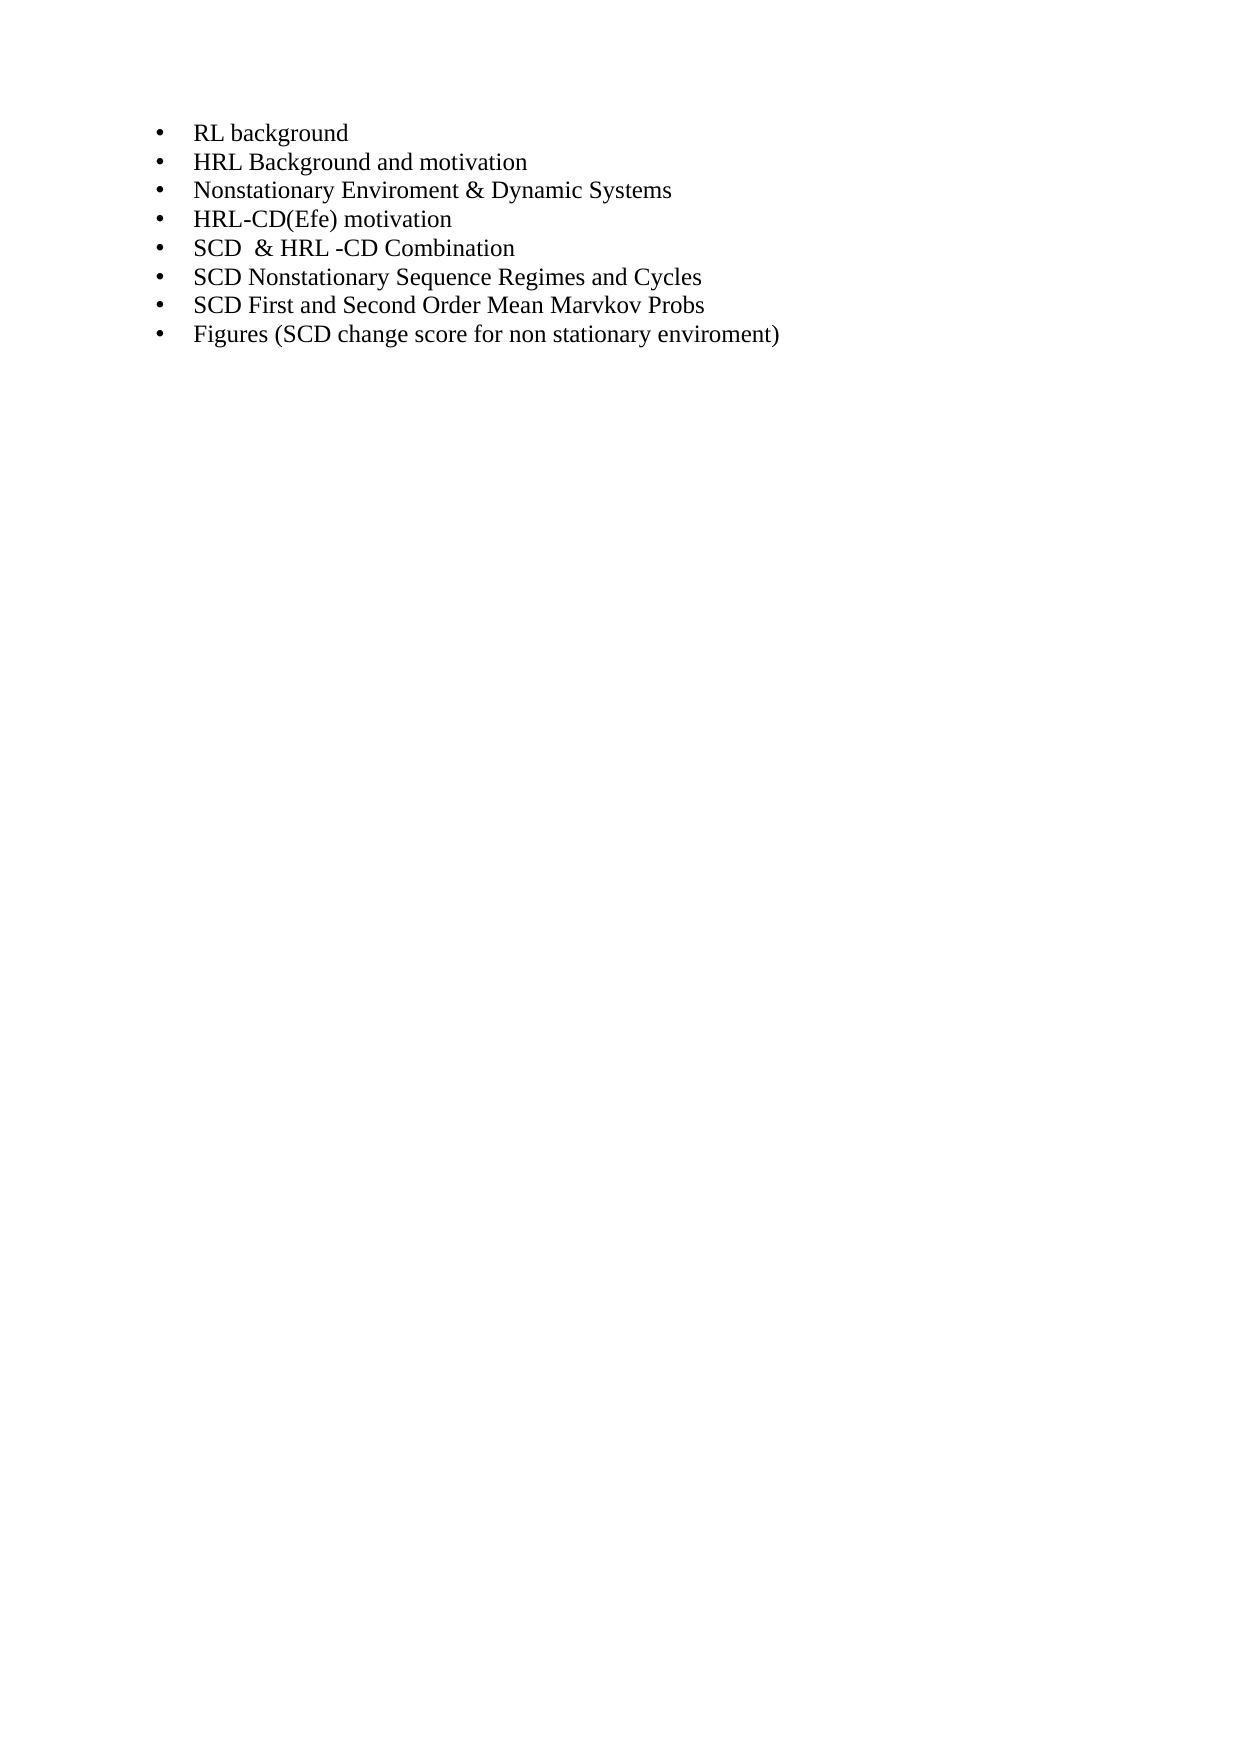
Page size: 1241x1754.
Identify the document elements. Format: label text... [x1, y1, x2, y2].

list RL background [156, 118, 1122, 147]
list HRL-CD(Efe) motivation [156, 204, 1122, 233]
list Nonstationary Enviroment & Dynamic Systems [156, 176, 1122, 204]
list SCD & HRL -CD Combination [156, 233, 1122, 262]
list SCD Nonstationary Sequence Regimes and Cycles [156, 262, 1122, 291]
list HRL Background and motivation [156, 147, 1122, 176]
list SCD First and Second Order Mean Marvkov Probs [156, 291, 1122, 319]
list Figures (SCD change score for non stationary enviroment) [156, 319, 1122, 348]
